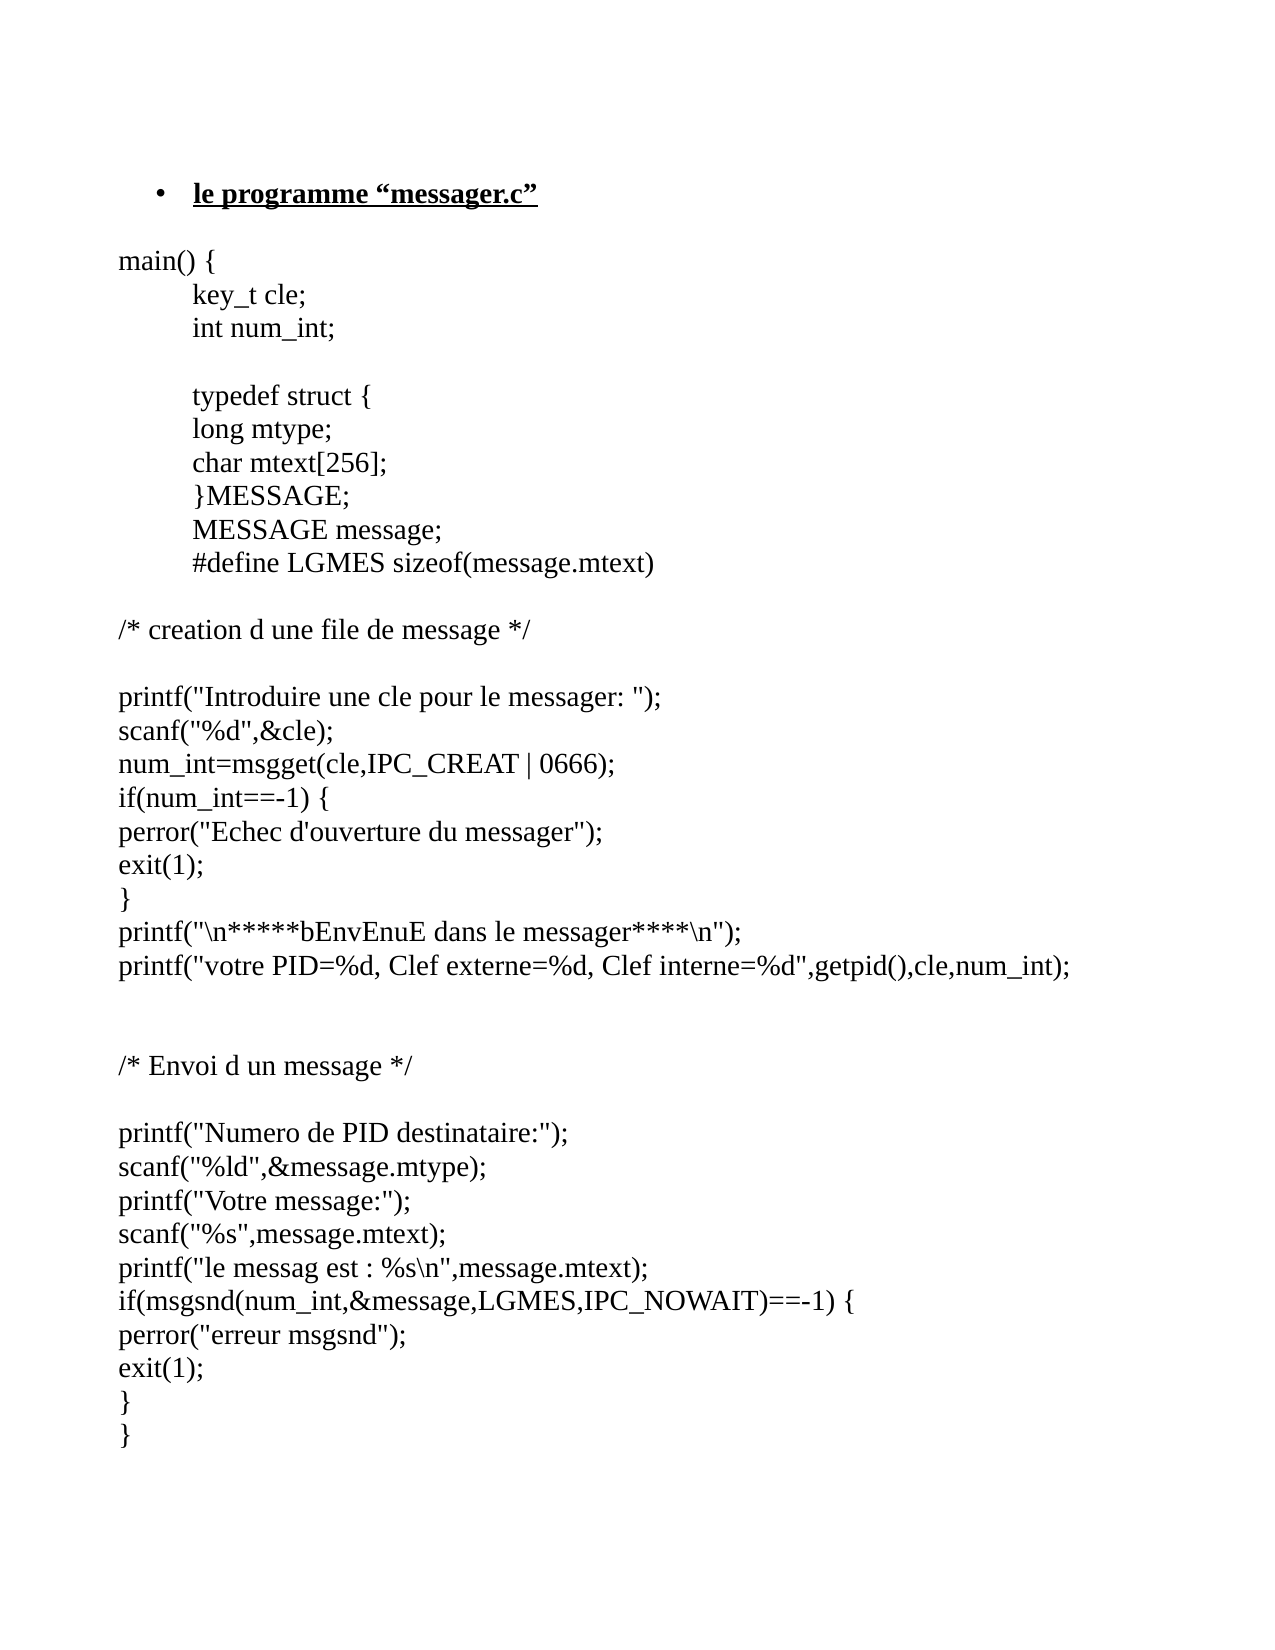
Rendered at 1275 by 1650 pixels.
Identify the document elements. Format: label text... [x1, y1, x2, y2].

text exit(1); [118, 1350, 1157, 1384]
text } [118, 1417, 1157, 1451]
text int num_int; [192, 311, 1157, 344]
text typedef struct { [192, 378, 1157, 411]
text } [118, 881, 1157, 914]
text scanf("%s",message.mtext); [118, 1216, 1157, 1250]
text /* creation d une file de message */ [118, 612, 1157, 646]
text key_t cle; [192, 277, 1157, 311]
text }MESSAGE; [192, 478, 1157, 512]
text perror("erreur msgsnd"); [118, 1317, 1157, 1350]
text perror("Echec d'ouverture du messager"); [118, 814, 1157, 847]
text MESSAGE message; [192, 512, 1157, 545]
text num_int=msgget(cle,IPC_CREAT | 0666); [118, 747, 1157, 780]
text printf("le messag est : %s\n",message.mtext); [118, 1250, 1157, 1283]
text printf("votre PID=%d, Clef externe=%d, Clef interne=%d",getpid(),cle,num_int); [118, 948, 1157, 981]
text scanf("%ld",&message.mtype); [118, 1149, 1157, 1183]
text if(msgsnd(num_int,&message,LGMES,IPC_NOWAIT)==-1) { [118, 1283, 1157, 1317]
text scanf("%d",&cle); [118, 713, 1157, 747]
text /* Envoi d un message */ [118, 1048, 1157, 1082]
text #define LGMES sizeof(message.mtext) [192, 545, 1157, 579]
text long mtype; [192, 411, 1157, 445]
text } [118, 1384, 1157, 1417]
text printf("\n*****bEnvEnuE dans le messager****\n"); [118, 914, 1157, 948]
text char mtext[256]; [192, 445, 1157, 478]
text printf("Votre message:"); [118, 1183, 1157, 1216]
text printf("Numero de PID destinataire:"); [118, 1116, 1157, 1149]
list le programme “messager.c” [156, 176, 1157, 210]
text main() { [118, 243, 1157, 277]
text printf("Introduire une cle pour le messager: "); [118, 679, 1157, 713]
text exit(1); [118, 847, 1157, 881]
text if(num_int==-1) { [118, 780, 1157, 814]
